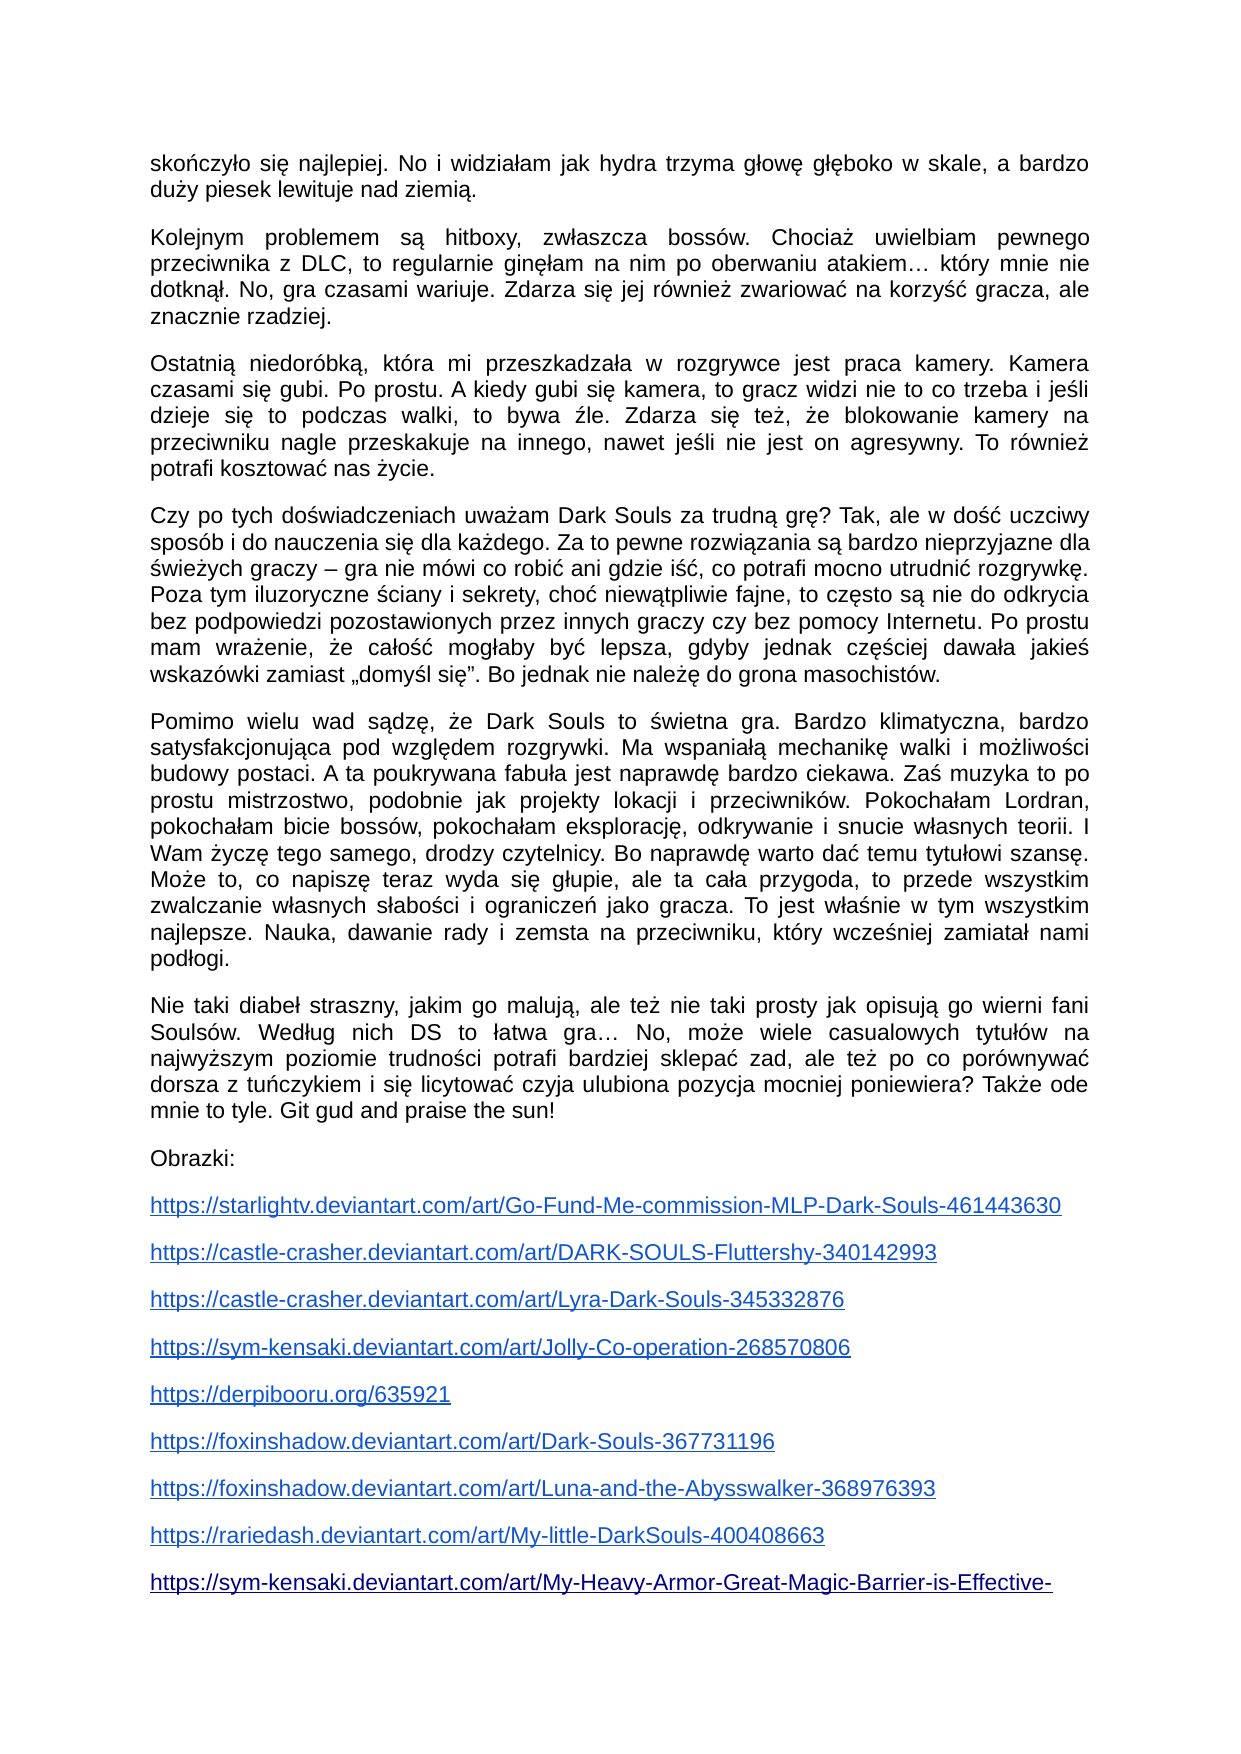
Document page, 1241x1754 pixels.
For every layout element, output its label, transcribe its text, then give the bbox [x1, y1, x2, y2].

text https://castle-crasher.deviantart.com/art/Lyra-Dark-Souls-345332876 [150, 1286, 1090, 1313]
text Ostatnią niedoróbką, która mi przeszkadzała w rozgrywce jest praca kamery. Kamera czasami się gubi. Po prostu. A kiedy gubi się kamera, to gracz widzi nie to co trzeba i jeśli dzieje się to podczas walki, to bywa źle. Zdarza się też, że blokowanie kamery na przeciwniku nagle przeskakuje na innego, nawet jeśli nie jest on agresywny. To również potrafi kosztować nas życie. [150, 350, 1090, 482]
text Obrazki: [150, 1145, 1090, 1171]
text https://sym-kensaki.deviantart.com/art/My-Heavy-Armor-Great-Magic-Barrier-is-Effective- [150, 1569, 1090, 1596]
text Kolejnym problemem są hitboxy, zwłaszcza bossów. Chociaż uwielbiam pewnego przeciwnika z DLC, to regularnie ginęłam na nim po oberwaniu atakiem… który mnie nie dotknął. No, gra czasami wariuje. Zdarza się jej również zwariować na korzyść gracza, ale znacznie rzadziej. [150, 223, 1090, 329]
text https://sym-kensaki.deviantart.com/art/Jolly-Co-operation-268570806 [150, 1333, 1090, 1360]
text https://derpibooru.org/635921 [150, 1381, 1090, 1407]
text Pomimo wielu wad sądzę, że Dark Souls to świetna gra. Bardzo klimatyczna, bardzo satysfakcjonująca pod względem rozgrywki. Ma wspaniałą mechanikę walki i możliwości budowy postaci. A ta poukrywana fabuła jest naprawdę bardzo ciekawa. Zaś muzyka to po prostu mistrzostwo, podobnie jak projekty lokacji i przeciwników. Pokochałam Lordran, pokochałam bicie bossów, pokochałam eksplorację, odkrywanie i snucie własnych teorii. I Wam życzę tego samego, drodzy czytelnicy. Bo naprawdę warto dać temu tytułowi szansę. Może to, co napiszę teraz wyda się głupie, ale ta cała przygoda, to przede wszystkim zwalczanie własnych słabości i ograniczeń jako gracza. To jest właśnie w tym wszystkim najlepsze. Nauka, dawanie rady i zemsta na przeciwniku, który wcześniej zamiatał nami podłogi. [150, 708, 1090, 971]
text Nie taki diabeł straszny, jakim go malują, ale też nie taki prosty jak opisują go wierni fani Soulsów. Według nich DS to łatwa gra… No, może wiele casualowych tytułów na najwyższym poziomie trudności potrafi bardziej sklepać zad, ale też po co porównywać dorsza z tuńczykiem i się licytować czyja ulubiona pozycja mocniej poniewiera? Także ode mnie to tyle. Git gud and praise the sun! [150, 992, 1090, 1124]
text https://starlightv.deviantart.com/art/Go-Fund-Me-commission-MLP-Dark-Souls-461443630 [150, 1192, 1090, 1218]
text https://rariedash.deviantart.com/art/My-little-DarkSouls-400408663 [150, 1522, 1090, 1548]
text skończyło się najlepiej. No i widziałam jak hydra trzyma głowę głęboko w skale, a bardzo duży piesek lewituje nad ziemią. [150, 150, 1090, 203]
text Czy po tych doświadczeniach uważam Dark Souls za trudną grę? Tak, ale w dość uczciwy sposób i do nauczenia się dla każdego. Za to pewne rozwiązania są bardzo nieprzyjazne dla świeżych graczy – gra nie mówi co robić ani gdzie iść, co potrafi mocno utrudnić rozgrywkę. Poza tym iluzoryczne ściany i sekrety, choć niewątpliwie fajne, to często są nie do odkrycia bez podpowiedzi pozostawionych przez innych graczy czy bez pomocy Internetu. Po prostu mam wrażenie, że całość mogłaby być lepsza, gdyby jednak częściej dawała jakieś wskazówki zamiast „domyśl się”. Bo jednak nie należę do grona masochistów. [150, 502, 1090, 687]
text https://foxinshadow.deviantart.com/art/Luna-and-the-Abysswalker-368976393 [150, 1475, 1090, 1501]
text https://castle-crasher.deviantart.com/art/DARK-SOULS-Fluttershy-340142993 [150, 1239, 1090, 1265]
text https://foxinshadow.deviantart.com/art/Dark-Souls-367731196 [150, 1428, 1090, 1454]
